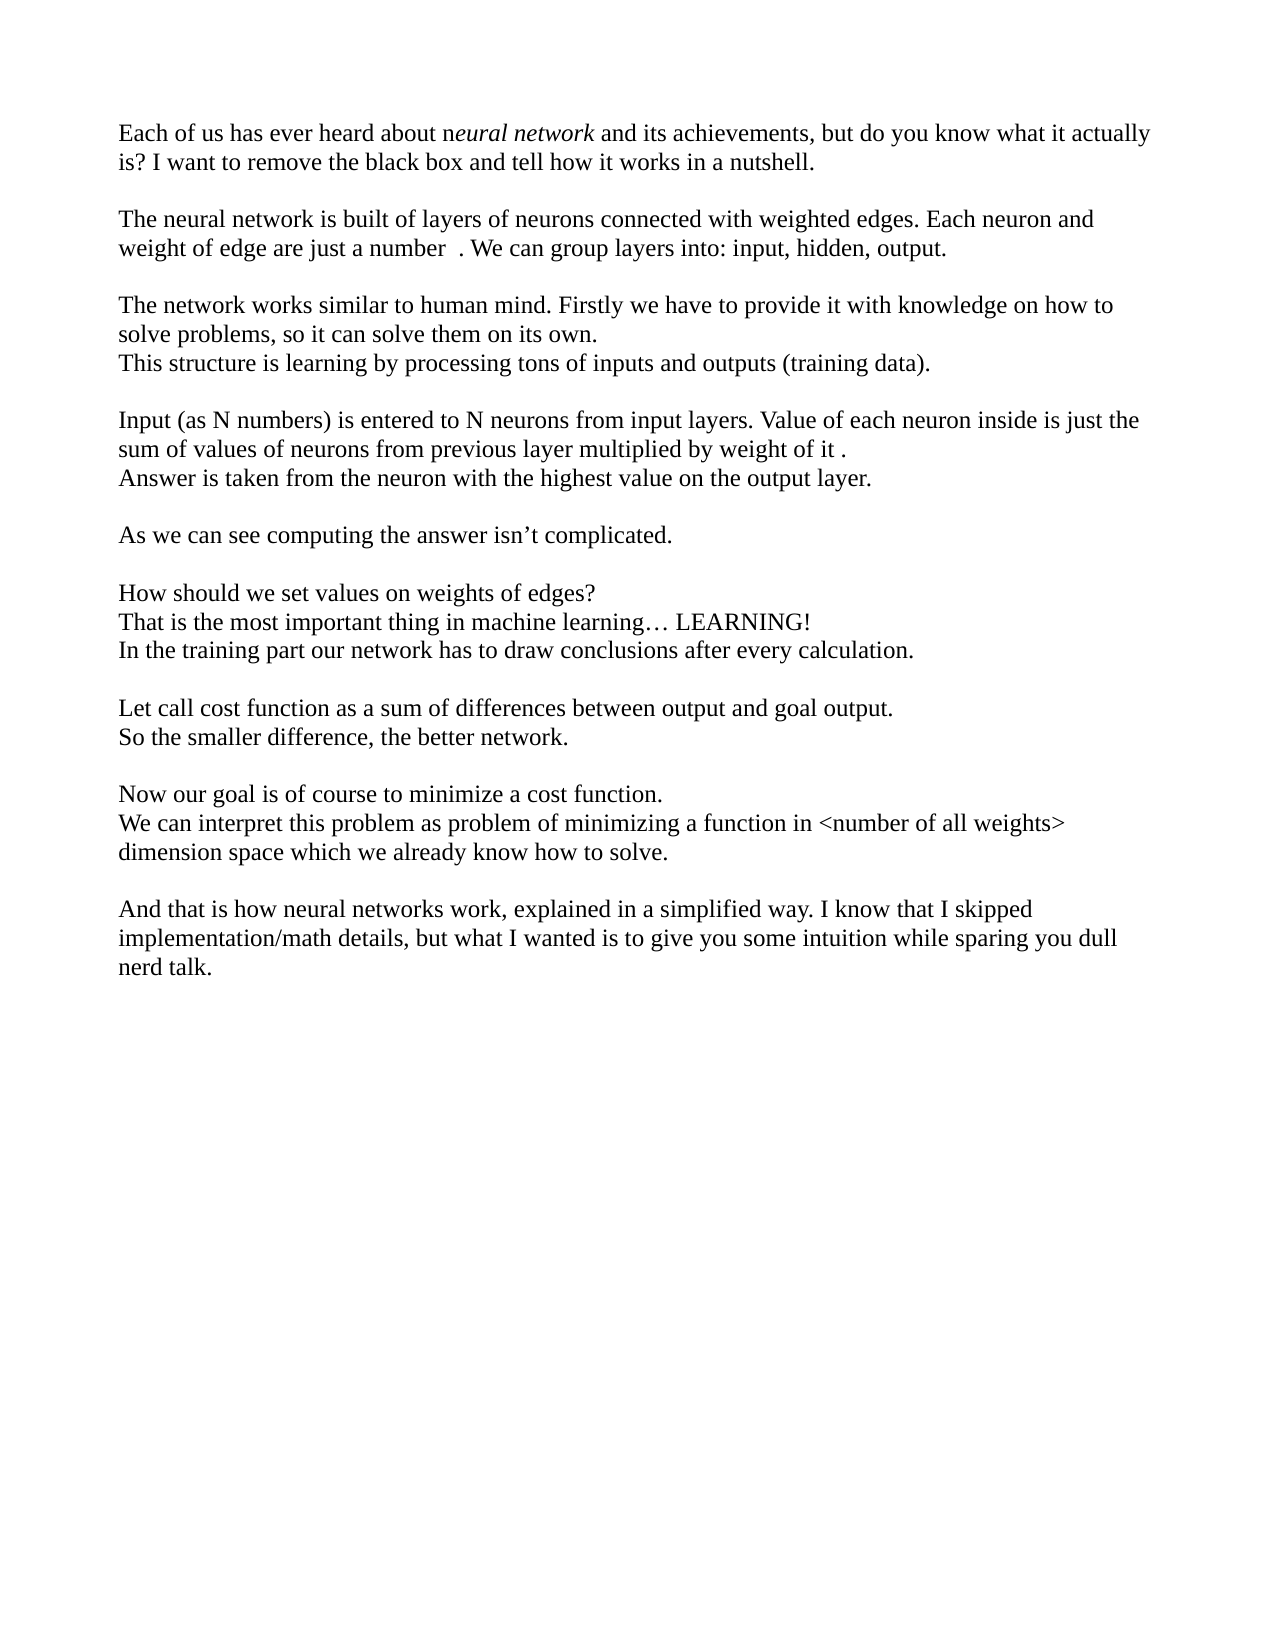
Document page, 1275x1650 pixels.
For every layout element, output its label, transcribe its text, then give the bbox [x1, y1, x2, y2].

text Let call cost function as a sum of differences between output and goal output. [118, 693, 1157, 722]
text The neural network is built of layers of neurons connected with weighted edges. Each neuron and [118, 204, 1157, 233]
text That is the most important thing in machine learning… LEARNING! [118, 607, 1157, 636]
text Input (as N numbers) is entered to N neurons from input layers. Value of each neuron inside is just the sum of values of neurons from previous layer multiplied by weight of it . [118, 406, 1157, 463]
text weight of edge are just a number . We can group layers into: input, hidden, output. [118, 233, 1157, 262]
text As we can see computing the answer isn’t complicated. [118, 521, 1157, 549]
text Now our goal is of course to minimize a cost function. [118, 779, 1157, 808]
text This structure is learning by processing tons of inputs and outputs (training data). [118, 348, 1157, 377]
text Each of us has ever heard about neural network and its achievements, but do you know what it actually is? I want to remove the black box and tell how it works in a nutshell. [118, 118, 1157, 176]
text We can interpret this problem as problem of minimizing a function in <number of all weights> dimension space which we already know how to solve. [118, 808, 1157, 866]
text The network works similar to human mind. Firstly we have to provide it with knowledge on how to solve problems, so it can solve them on its own. [118, 291, 1157, 348]
text And that is how neural networks work, explained in a simplified way. I know that I skipped implementation/math details, but what I wanted is to give you some intuition while sparing you dull nerd talk. [118, 894, 1157, 981]
text So the smaller difference, the better network. [118, 722, 1157, 751]
text In the training part our network has to draw conclusions after every calculation. [118, 636, 1157, 664]
text Answer is taken from the neuron with the highest value on the output layer. [118, 463, 1157, 492]
text How should we set values on weights of edges? [118, 578, 1157, 607]
